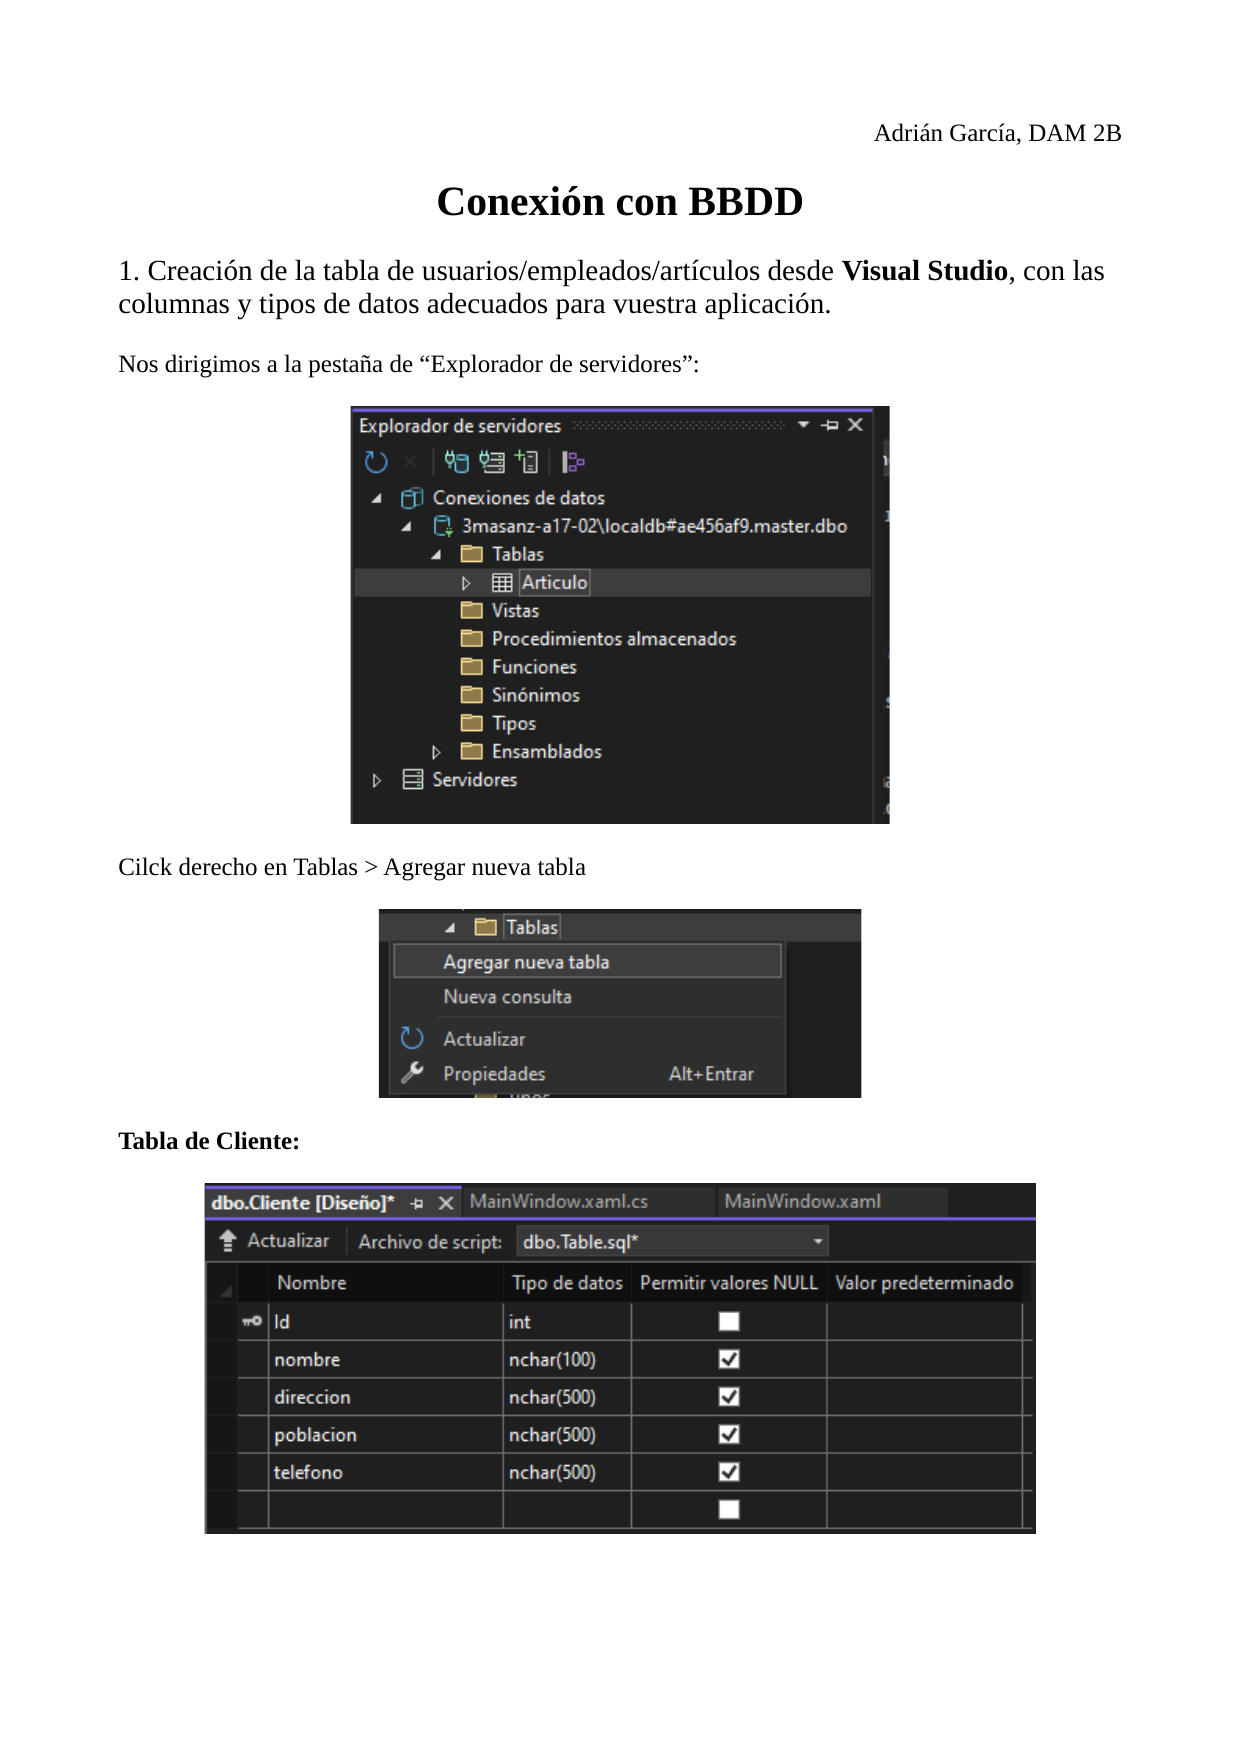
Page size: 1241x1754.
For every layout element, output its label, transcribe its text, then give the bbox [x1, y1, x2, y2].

picture [378, 909, 862, 1098]
picture [204, 1183, 1036, 1534]
text Cilck derecho en Tablas > Agregar nueva tabla [118, 852, 1122, 881]
text Tabla de Cliente: [118, 1126, 1122, 1155]
text Conexión con BBDD [118, 176, 1122, 224]
picture [350, 406, 890, 824]
text 1. Creación de la tabla de usuarios/empleados/artículos desde Visual Studio, con las columnas y tipos de datos adecuados para vuestra aplicación. [118, 253, 1122, 320]
text Nos dirigimos a la pestaña de “Explorador de servidores”: [118, 349, 1122, 378]
